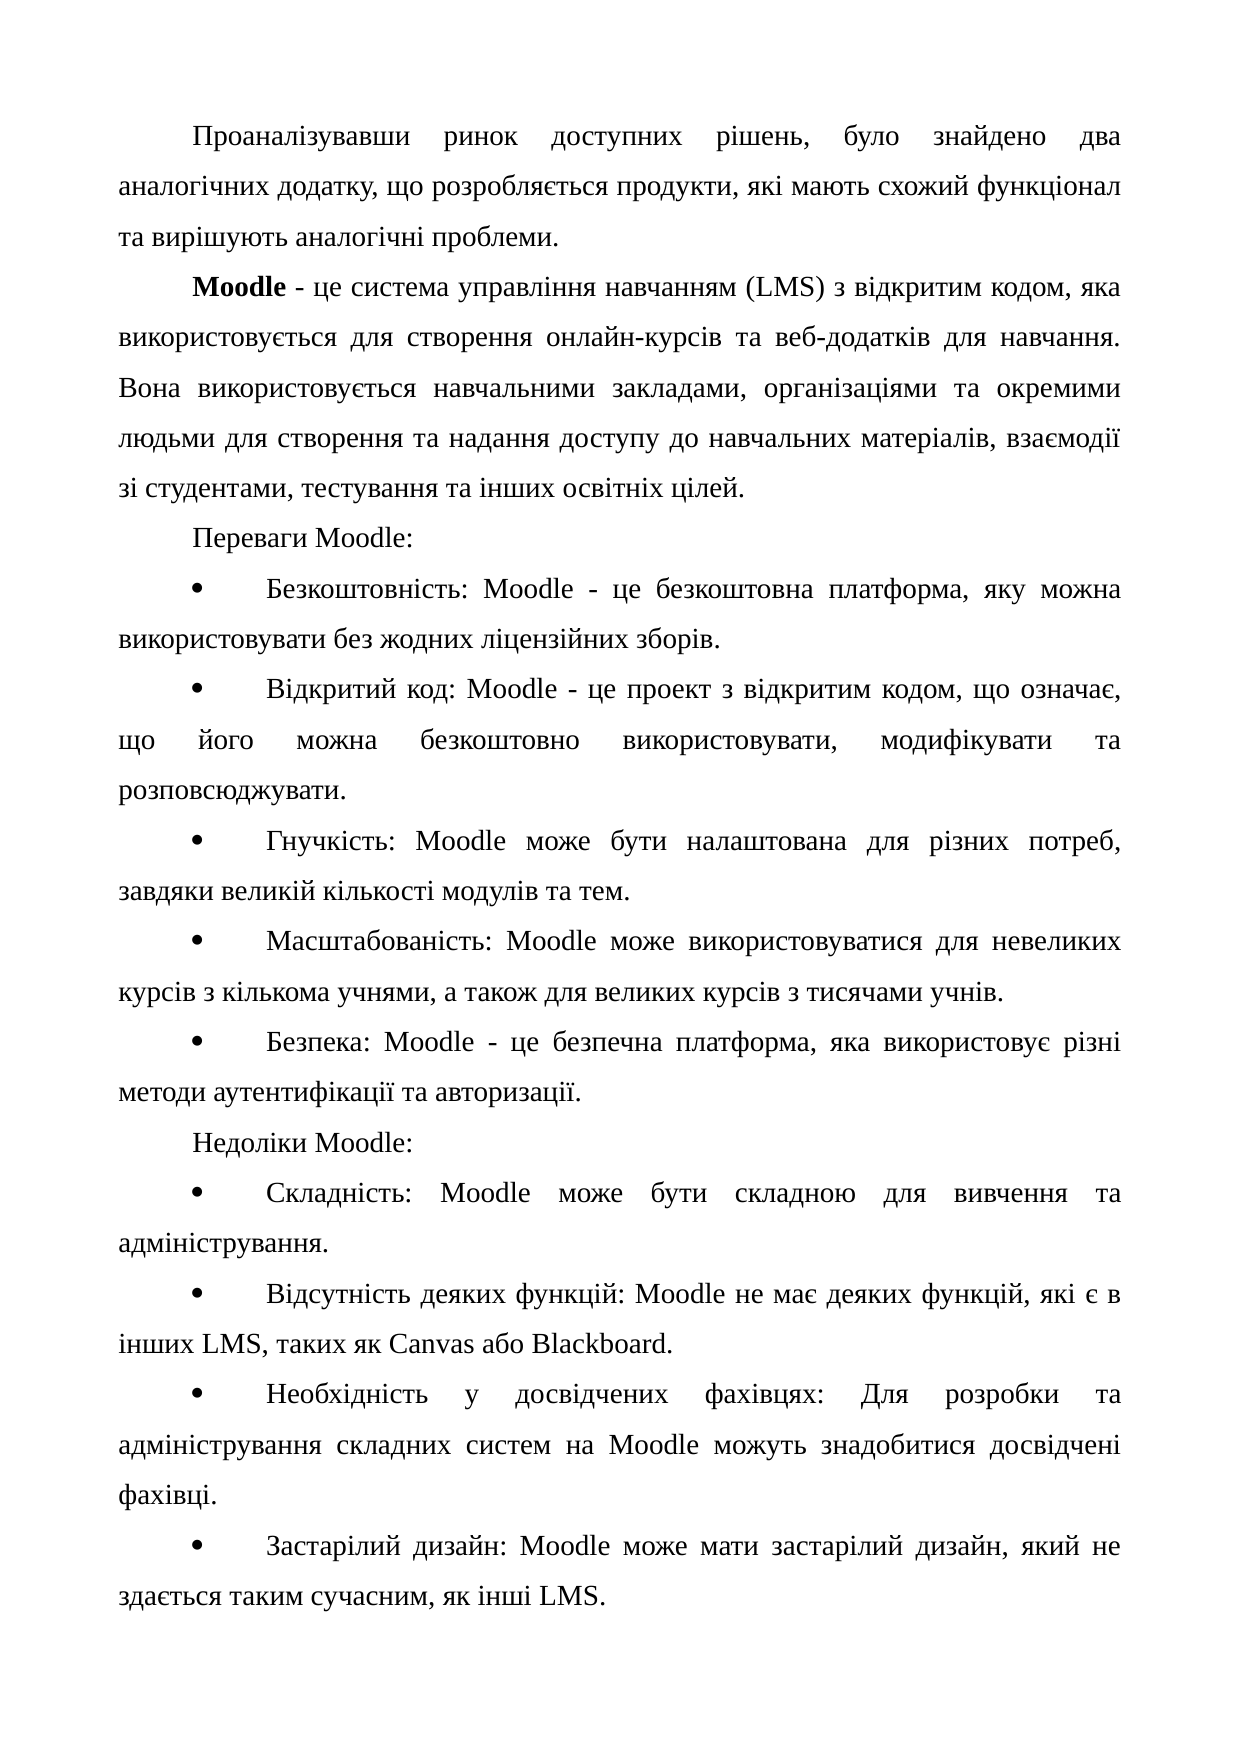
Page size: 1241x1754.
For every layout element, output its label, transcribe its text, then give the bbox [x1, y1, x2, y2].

list Гнучкість: Moodle може бути налаштована для різних потреб, завдяки великій кількості модулів та тем. [118, 823, 1122, 907]
list Відсутність деяких функцій: Moodle не має деяких функцій, які є в інших LMS, таких як Canvas або Blackboard. [118, 1276, 1122, 1360]
list Застарілий дизайн: Moodle може мати застарілий дизайн, який не здається таким сучасним, як інші LMS. [118, 1528, 1122, 1612]
list Відкритий код: Moodle - це проект з відкритим кодом, що означає, що його можна безкоштовно використовувати, модифікувати та розповсюджувати. [118, 672, 1122, 806]
text Недоліки Moodle: [118, 1125, 1122, 1158]
text Проаналізувавши ринок доступних рішень, було знайдено два аналогічних додатку, що розробляється продукти, які мають схожий функціонал та вирішують аналогічні проблеми. [118, 118, 1122, 252]
text Moodle - це система управління навчанням (LMS) з відкритим кодом, яка використовується для створення онлайн-курсів та веб-додатків для навчання. Вона використовується навчальними закладами, організаціями та окремими людьми для створення та надання доступу до навчальних матеріалів, взаємодії зі студентами, тестування та інших освітніх цілей. [118, 269, 1122, 504]
list Безпека: Moodle - це безпечна платформа, яка використовує різні методи аутентифікації та авторизації. [118, 1024, 1122, 1108]
list Безкоштовність: Moodle - це безкоштовна платформа, яку можна використовувати без жодних ліцензійних зборів. [118, 571, 1122, 655]
list Необхідність у досвідчених фахівцях: Для розробки та адміністрування складних систем на Moodle можуть знадобитися досвідчені фахівці. [118, 1377, 1122, 1511]
list Складність: Moodle може бути складною для вивчення та адміністрування. [118, 1175, 1122, 1259]
text Переваги Moodle: [118, 521, 1122, 554]
list Масштабованість: Moodle може використовуватися для невеликих курсів з кількома учнями, а також для великих курсів з тисячами учнів. [118, 923, 1122, 1007]
